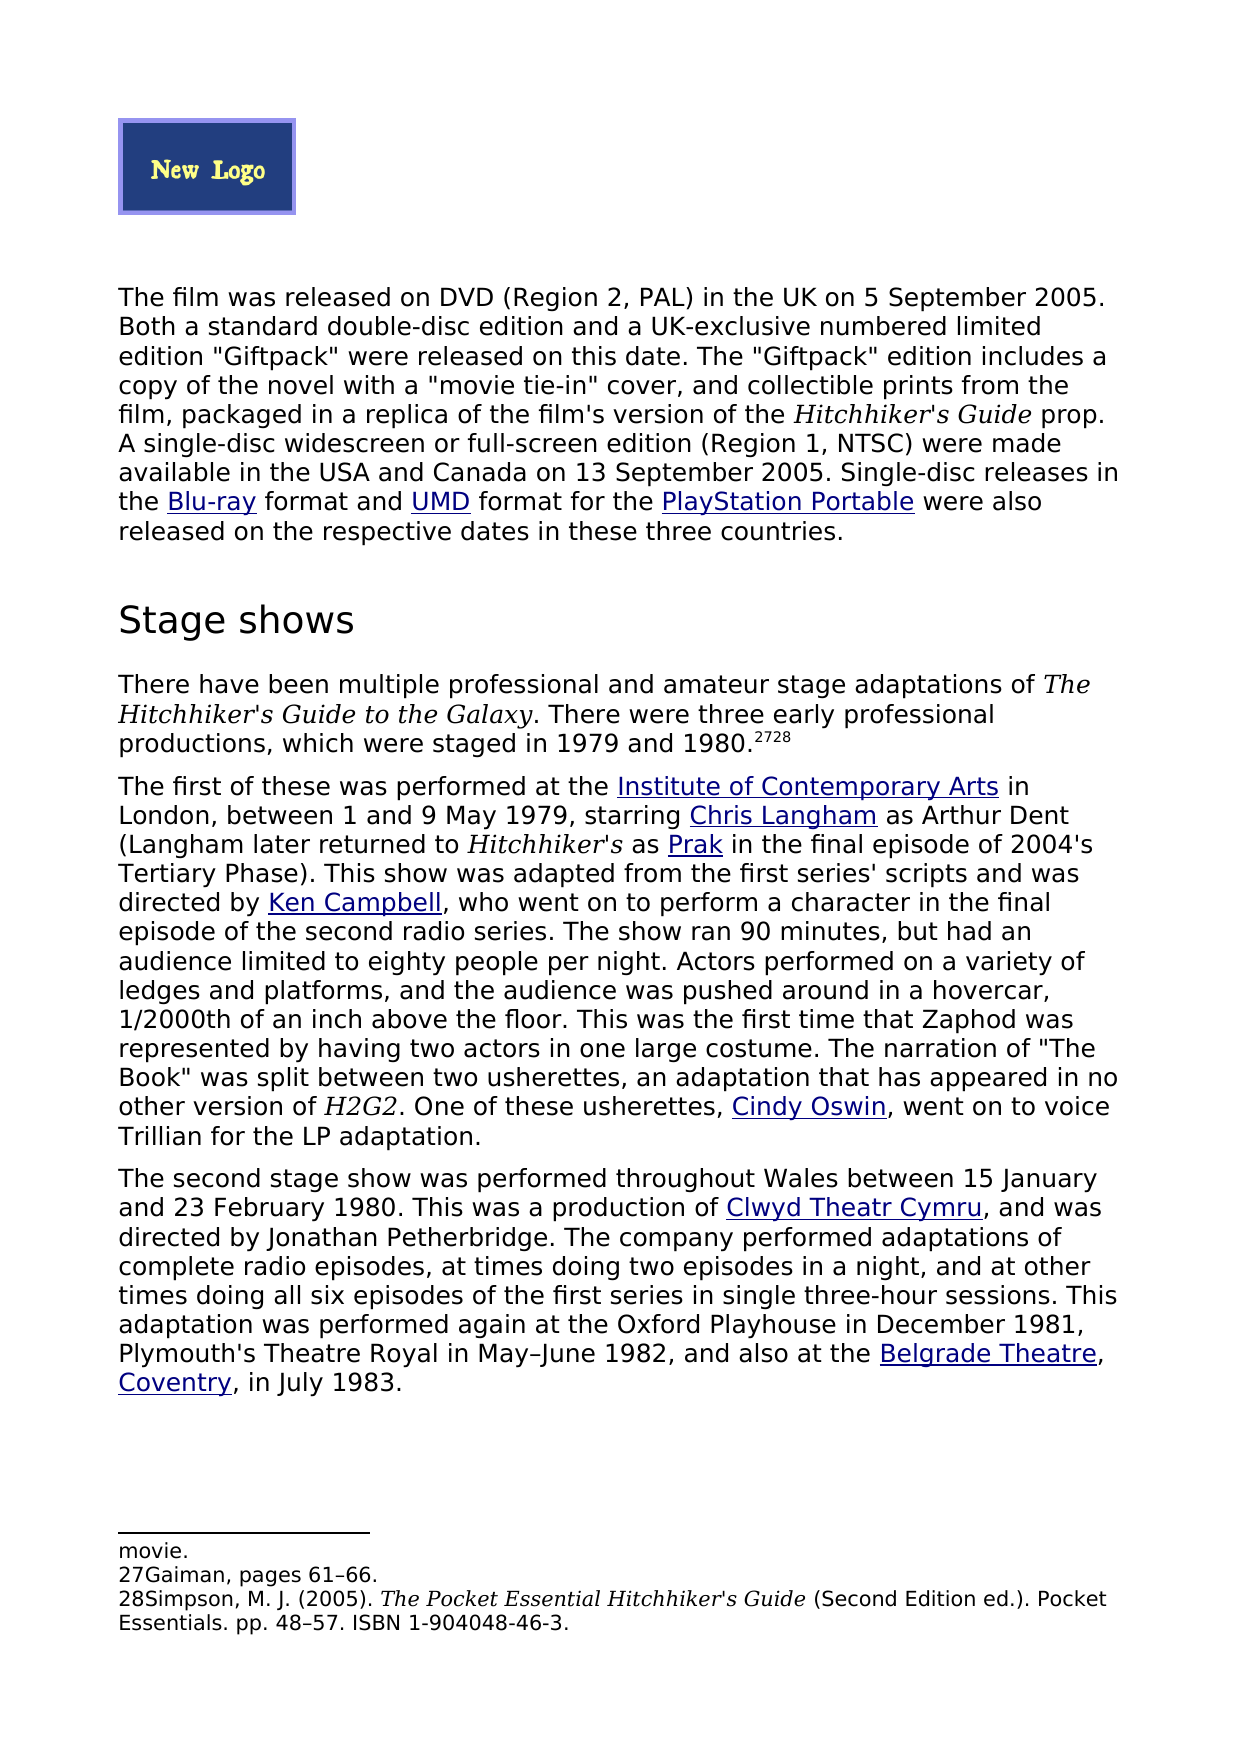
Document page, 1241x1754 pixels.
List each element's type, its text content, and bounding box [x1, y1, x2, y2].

text The second stage show was performed throughout Wales between 15 January and 23 February 1980. This was a production of Clwyd Theatr Cymru, and was directed by Jonathan Petherbridge. The company performed adaptations of complete radio episodes, at times doing two episodes in a night, and at other times doing all six episodes of the first series in single three-hour sessions. This adaptation was performed again at the Oxford Playhouse in December 1981, Plymouth's Theatre Royal in May–June 1982, and also at the Belgrade Theatre, Coventry, in July 1983. [118, 1164, 1122, 1398]
picture [118, 118, 296, 215]
text The film was released on DVD (Region 2, PAL) in the UK on 5 September 2005. Both a standard double-disc edition and a UK-exclusive numbered limited edition "Giftpack" were released on this date. The "Giftpack" edition includes a copy of the novel with a "movie tie-in" cover, and collectible prints from the film, packaged in a replica of the film's version of the Hitchhiker's Guide prop. A single-disc widescreen or full-screen edition (Region 1, NTSC) were made available in the USA and Canada on 13 September 2005. Single-disc releases in the Blu-ray format and UMD format for the PlayStation Portable were also released on the respective dates in these three countries. [118, 283, 1122, 546]
text Gaiman, pages 61–66. [118, 1563, 1122, 1587]
subtitle Stage shows [118, 598, 1122, 642]
text There have been multiple professional and amateur stage adaptations of The Hitchhiker's Guide to the Galaxy. There were three early professional productions, which were staged in 1979 and 1980. [118, 671, 1122, 758]
text Simpson, M. J. (2005). The Pocket Essential Hitchhiker's Guide (Second Edition ed.). Pocket Essentials. pp. 48–57. ISBN 1-904048-46-3. [118, 1587, 1122, 1636]
text The first of these was performed at the Institute of Contemporary Arts in London, between 1 and 9 May 1979, starring Chris Langham as Arthur Dent (Langham later returned to Hitchhiker's as Prak in the final episode of 2004's Tertiary Phase). This show was adapted from the first series' scripts and was directed by Ken Campbell, who went on to perform a character in the final episode of the second radio series. The show ran 90 minutes, but had an audience limited to eighty people per night. Actors performed on a variety of ledges and platforms, and the audience was pushed around in a hovercar, 1/2000th of an inch above the floor. This was the first time that Zaphod was represented by having two actors in one large costume. The narration of "The Book" was split between two usherettes, an adaptation that has appeared in no other version of H2G2. One of these usherettes, Cindy Oswin, went on to voice Trillian for the LP adaptation. [118, 772, 1122, 1151]
text movie. [118, 1539, 1122, 1563]
